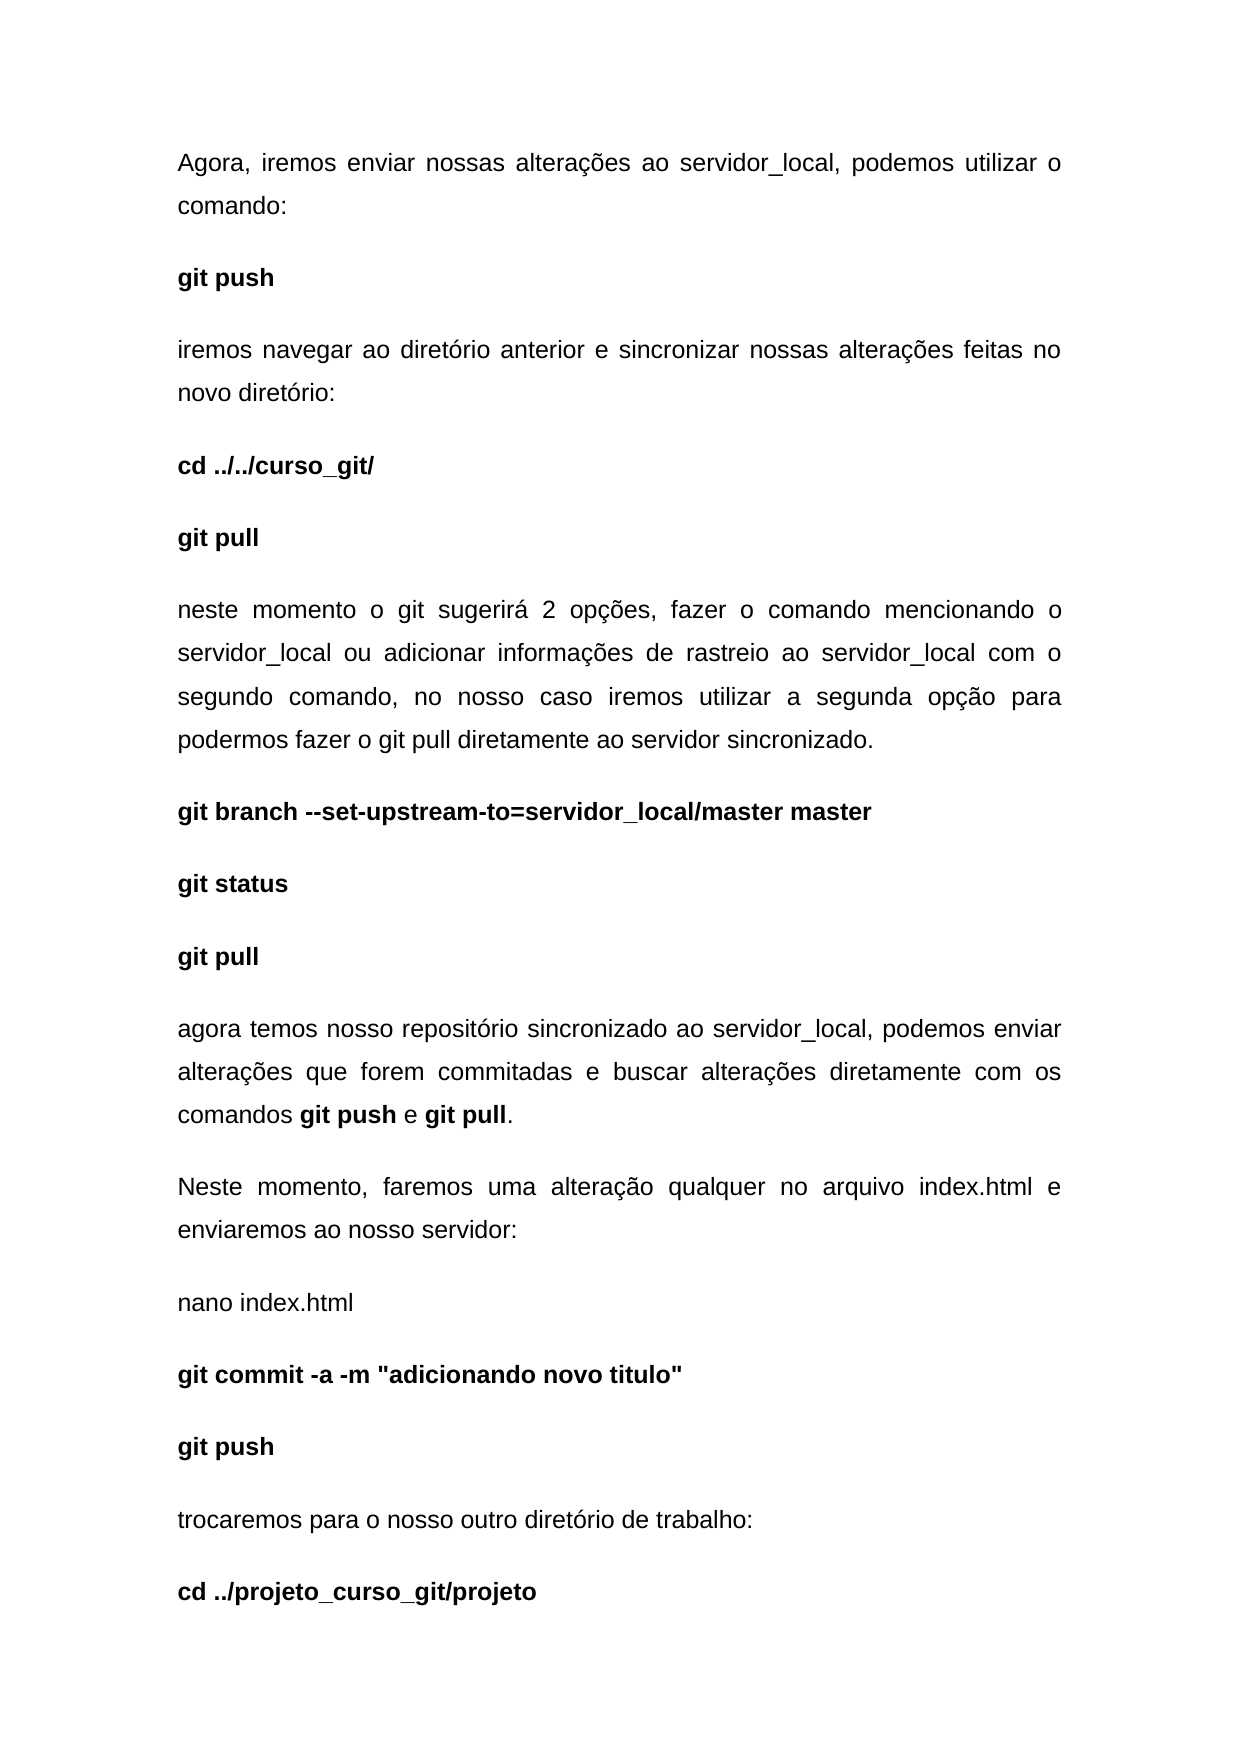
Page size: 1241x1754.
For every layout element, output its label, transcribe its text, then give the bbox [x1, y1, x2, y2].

text agora temos nosso repositório sincronizado ao servidor_local, podemos enviar alterações que forem commitadas e buscar alterações diretamente com os comandos git push e git pull. [177, 1014, 1063, 1129]
text git push [177, 263, 1063, 292]
text iremos navegar ao diretório anterior e sincronizar nossas alterações feitas no novo diretório: [177, 335, 1063, 407]
text Agora, iremos enviar nossas alterações ao servidor_local, podemos utilizar o comando: [177, 148, 1063, 219]
text git branch --set-upstream-to=servidor_local/master master [177, 797, 1063, 826]
text git push [177, 1432, 1063, 1461]
text git status [177, 869, 1063, 898]
text cd ../../curso_git/ [177, 451, 1063, 479]
text nano index.html [177, 1288, 1063, 1317]
text cd ../projeto_curso_git/projeto [177, 1577, 1063, 1606]
text git pull [177, 942, 1063, 970]
text Neste momento, faremos uma alteração qualquer no arquivo index.html e enviaremos ao nosso servidor: [177, 1172, 1063, 1244]
text trocaremos para o nosso outro diretório de trabalho: [177, 1505, 1063, 1533]
text neste momento o git sugerirá 2 opções, fazer o comando mencionando o servidor_local ou adicionar informações de rastreio ao servidor_local com o segundo comando, no nosso caso iremos utilizar a segunda opção para podermos fazer o git pull diretamente ao servidor sincronizado. [177, 595, 1063, 753]
text git pull [177, 523, 1063, 552]
text git commit -a -m "adicionando novo titulo" [177, 1360, 1063, 1389]
